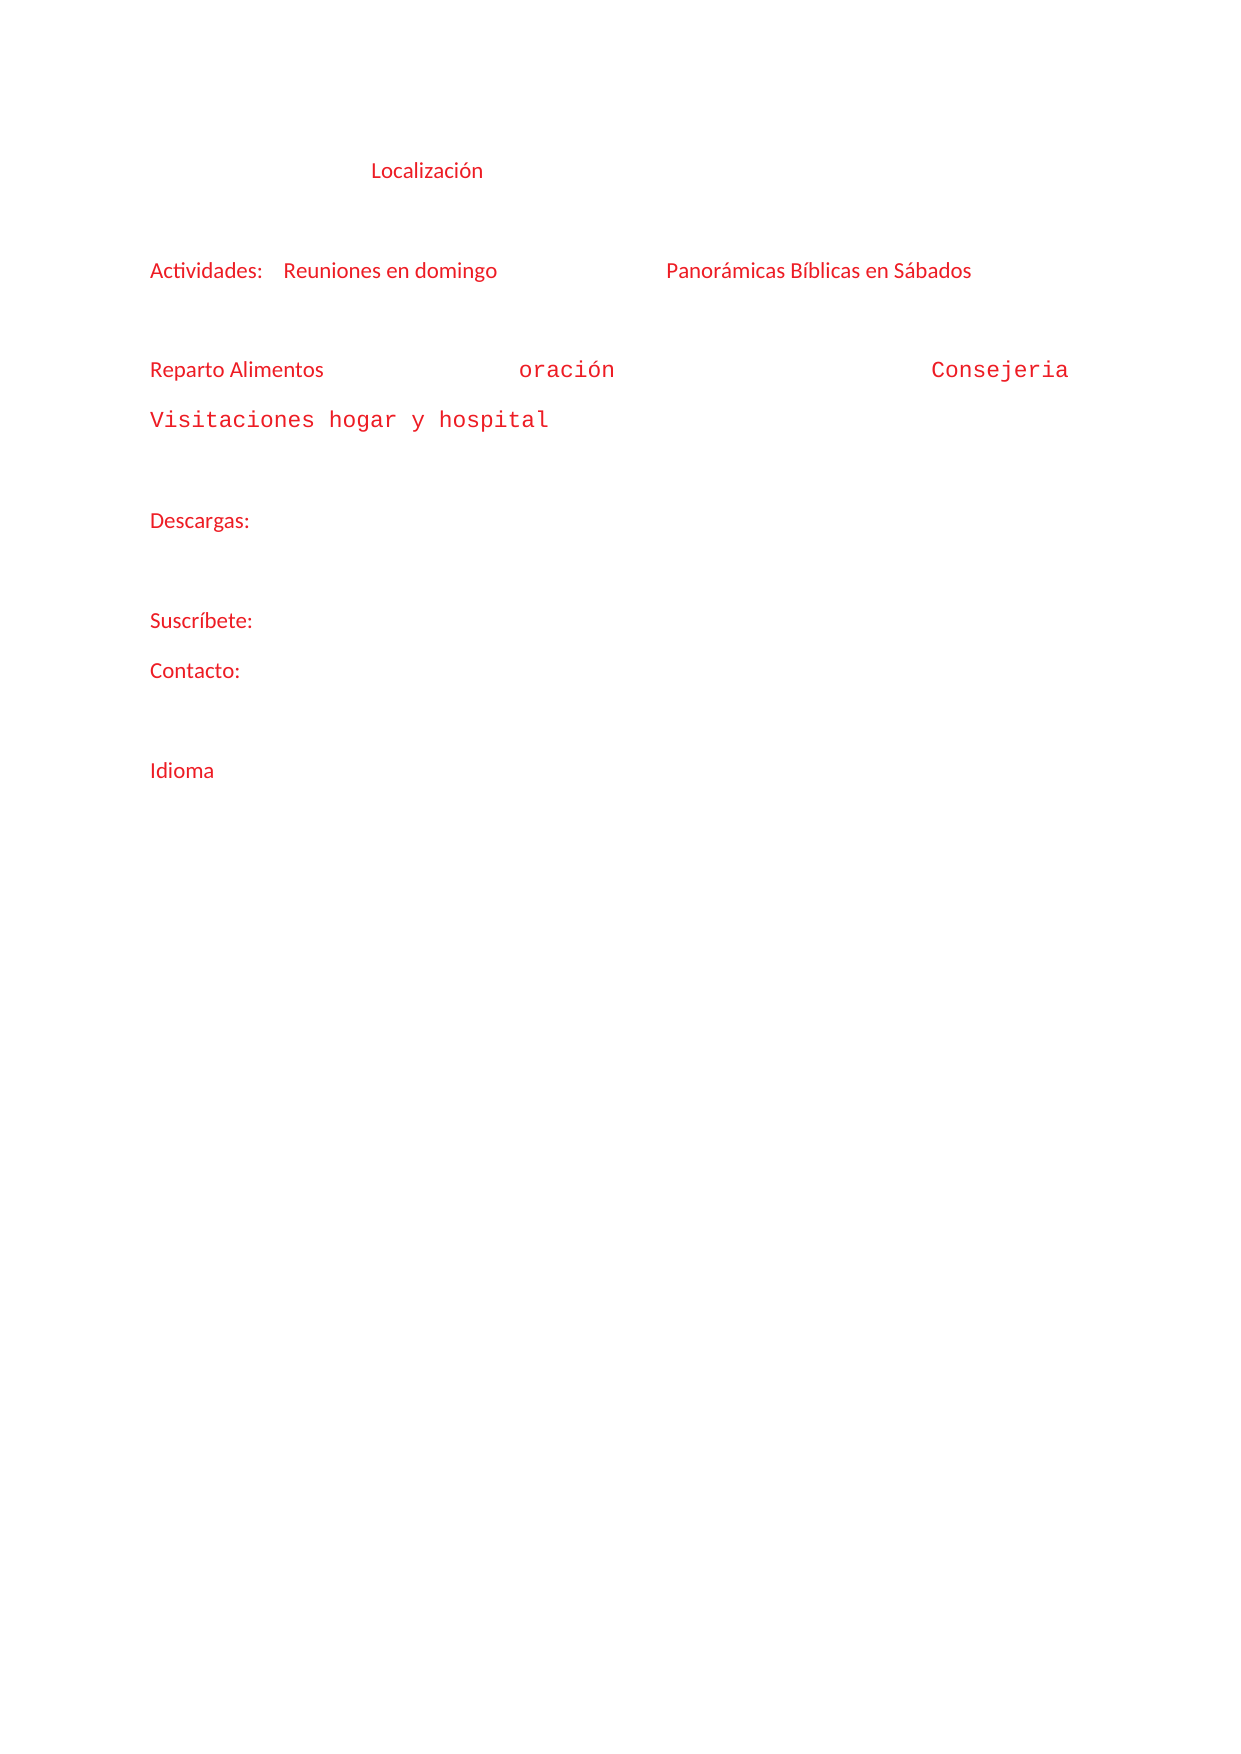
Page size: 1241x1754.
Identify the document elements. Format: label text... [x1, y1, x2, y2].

text Reparto Alimentos oración Consejeria [150, 350, 1090, 384]
text Suscríbete: [150, 600, 1090, 634]
text Visitaciones hogar y hospital [150, 400, 1090, 434]
text Idioma [150, 750, 1090, 784]
text Contacto: [150, 650, 1090, 684]
text Actividades: Reuniones en domingo Panorámicas Bíblicas en Sábados [150, 250, 1090, 284]
text Descargas: [150, 500, 1090, 534]
text Localización [150, 150, 1090, 184]
